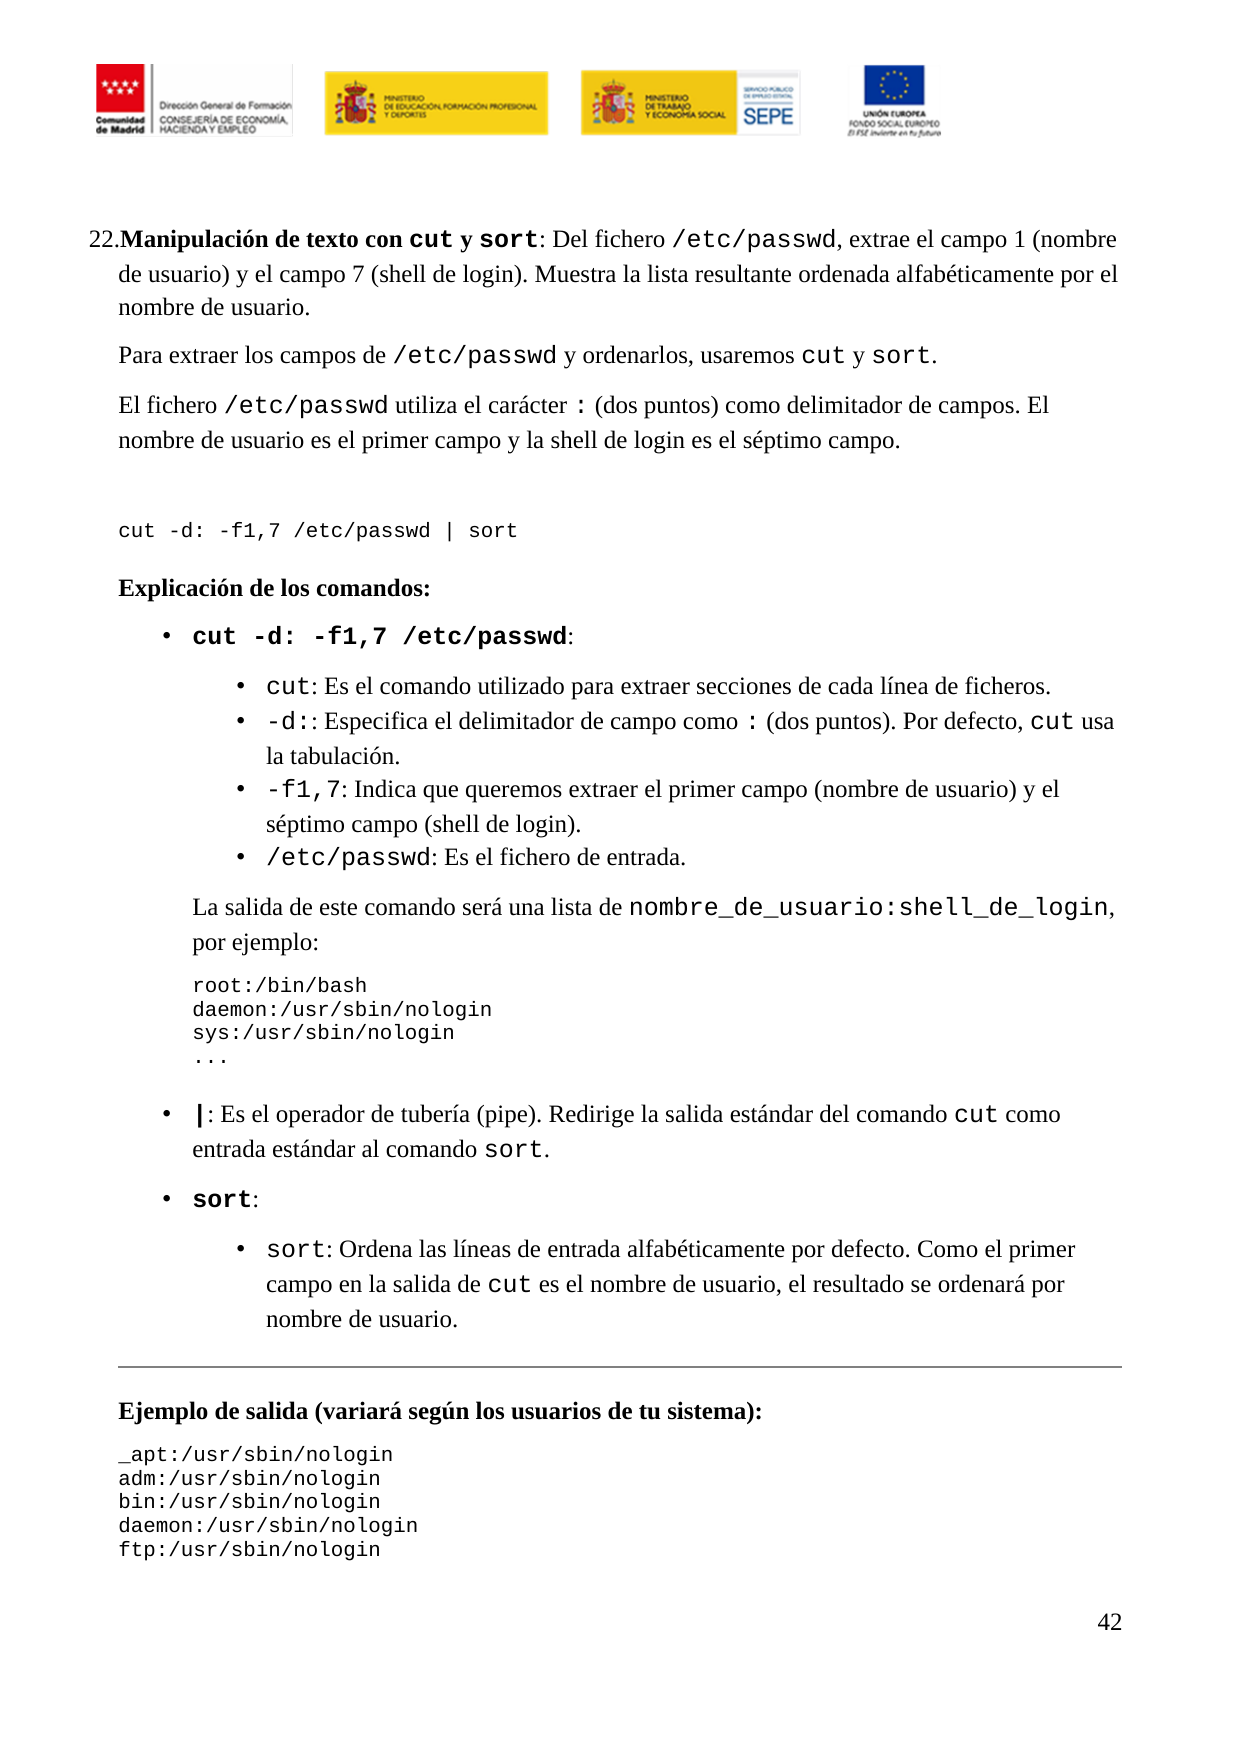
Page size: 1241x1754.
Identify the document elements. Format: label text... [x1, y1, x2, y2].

text bin:/usr/sbin/nologin [118, 1491, 1122, 1515]
list -d:: Especifica el delimitador de campo como : (dos puntos). Por defecto, cut usa la tabulación. [236, 706, 1122, 770]
list La salida de este comando será una lista de nombre_de_usuario:shell_de_login, por ejemplo: [162, 892, 1122, 956]
text cut -d: -f1,7 /etc/passwd | sort [118, 520, 1122, 544]
text _apt:/usr/sbin/nologin [118, 1444, 1122, 1468]
text Ejemplo de salida (variará según los usuarios de tu sistema): [118, 1396, 1122, 1425]
text Para extraer los campos de /etc/passwd y ordenarlos, usaremos cut y sort. [118, 340, 1122, 371]
text Explicación de los comandos: [118, 573, 1122, 602]
text daemon:/usr/sbin/nologin [118, 1515, 1122, 1538]
text ftp:/usr/sbin/nologin [118, 1538, 1122, 1562]
list root:/bin/bash [162, 975, 1122, 999]
list cut -d: -f1,7 /etc/passwd: [162, 621, 1122, 652]
list sort: Ordena las líneas de entrada alfabéticamente por defecto. Como el primer campo en la salida de cut es el nombre de usuario, el resultado se ordenará por nombre de usuario. [236, 1234, 1122, 1333]
text adm:/usr/sbin/nologin [118, 1468, 1122, 1491]
list daemon:/usr/sbin/nologin [162, 999, 1122, 1022]
list -f1,7: Indica que queremos extraer el primer campo (nombre de usuario) y el séptimo campo (shell de login). [236, 774, 1122, 838]
list sort: [162, 1184, 1122, 1215]
list |: Es el operador de tubería (pipe). Redirige la salida estándar del comando cut como entrada estándar al comando sort. [162, 1099, 1122, 1165]
list sys:/usr/sbin/nologin [162, 1022, 1122, 1046]
list cut: Es el comando utilizado para extraer secciones de cada línea de ficheros. [236, 671, 1122, 702]
picture [96, 64, 942, 140]
list ... [162, 1046, 1122, 1070]
list Manipulación de texto con cut y sort: Del fichero /etc/passwd, extrae el campo 1 (nombre de usuario) y el campo 7 (shell de login). Muestra la lista resultante ordenada alfabéticamente por el nombre de usuario. [118, 224, 1122, 321]
text El fichero /etc/passwd utiliza el carácter : (dos puntos) como delimitador de campos. El nombre de usuario es el primer campo y la shell de login es el séptimo campo. [118, 390, 1122, 453]
list /etc/passwd: Es el fichero de entrada. [236, 842, 1122, 873]
